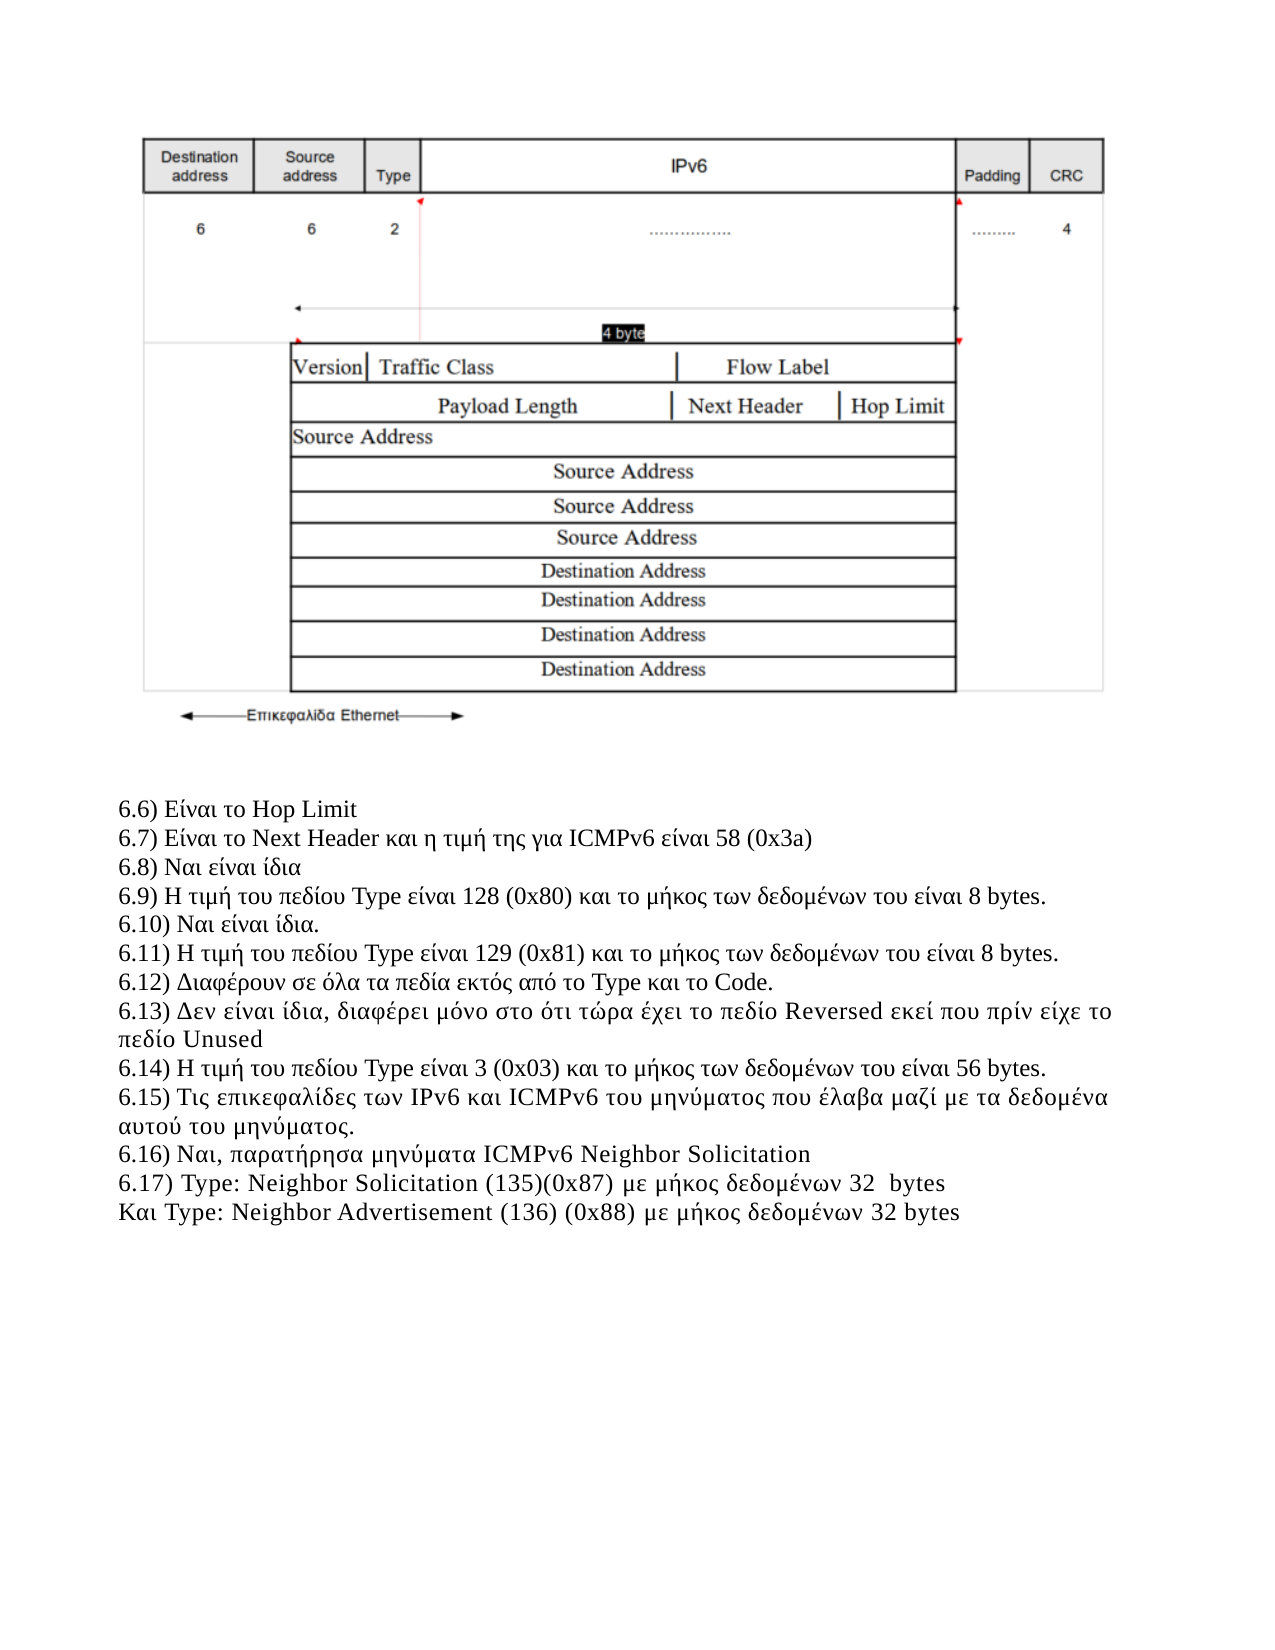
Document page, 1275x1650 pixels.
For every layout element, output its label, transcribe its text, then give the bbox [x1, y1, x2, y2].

text 6.14) Η τιμή του πεδίου Type είναι 3 (0x03) και το μήκος των δεδομένων του είναι 56 bytes. [118, 1053, 1157, 1082]
text 6.17) Type: Neighbor Solicitation (135)(0x87) με μήκος δεδομένων 32 bytes [118, 1168, 1157, 1197]
text 6.16) Ναι, παρατήρησα μηνύματα ICMPv6 Neighbor Solicitation [118, 1139, 1157, 1168]
text 6.13) Δεν είναι ίδια, διαφέρει μόνο στο ότι τώρα έχει το πεδίο Reversed εκεί που πρίν είχε το πεδίο Unused [118, 996, 1157, 1053]
text 6.7) Είναι το Next Header και η τιμή της για ICMPv6 είναι 58 (0x3a) [118, 823, 1157, 852]
text 6.6) Είναι το Hop Limit [118, 794, 1157, 823]
text Και Type: Neighbor Advertisement (136) (0x88) με μήκος δεδομένων 32 bytes [118, 1197, 1157, 1226]
text 6.12) Διαφέρουν σε όλα τα πεδία εκτός από το Type και το Code. [118, 967, 1157, 996]
text 6.15) Τις επικεφαλίδες των IPv6 και ICMPv6 του μηνύματος που έλαβα μαζί με τα δεδομένα αυτού του μηνύματος. [118, 1082, 1157, 1139]
text 6.8) Ναι είναι ίδια 6.9) Η τιμή του πεδίου Type είναι 128 (0x80) και το μήκος των δεδομένων του είναι 8 bytes. [118, 852, 1157, 909]
text 6.10) Ναι είναι ίδια. [118, 909, 1157, 938]
text 6.11) Η τιμή του πεδίου Type είναι 129 (0x81) και το μήκος των δεδομένων του είναι 8 bytes. [118, 938, 1157, 967]
picture [118, 118, 1157, 766]
